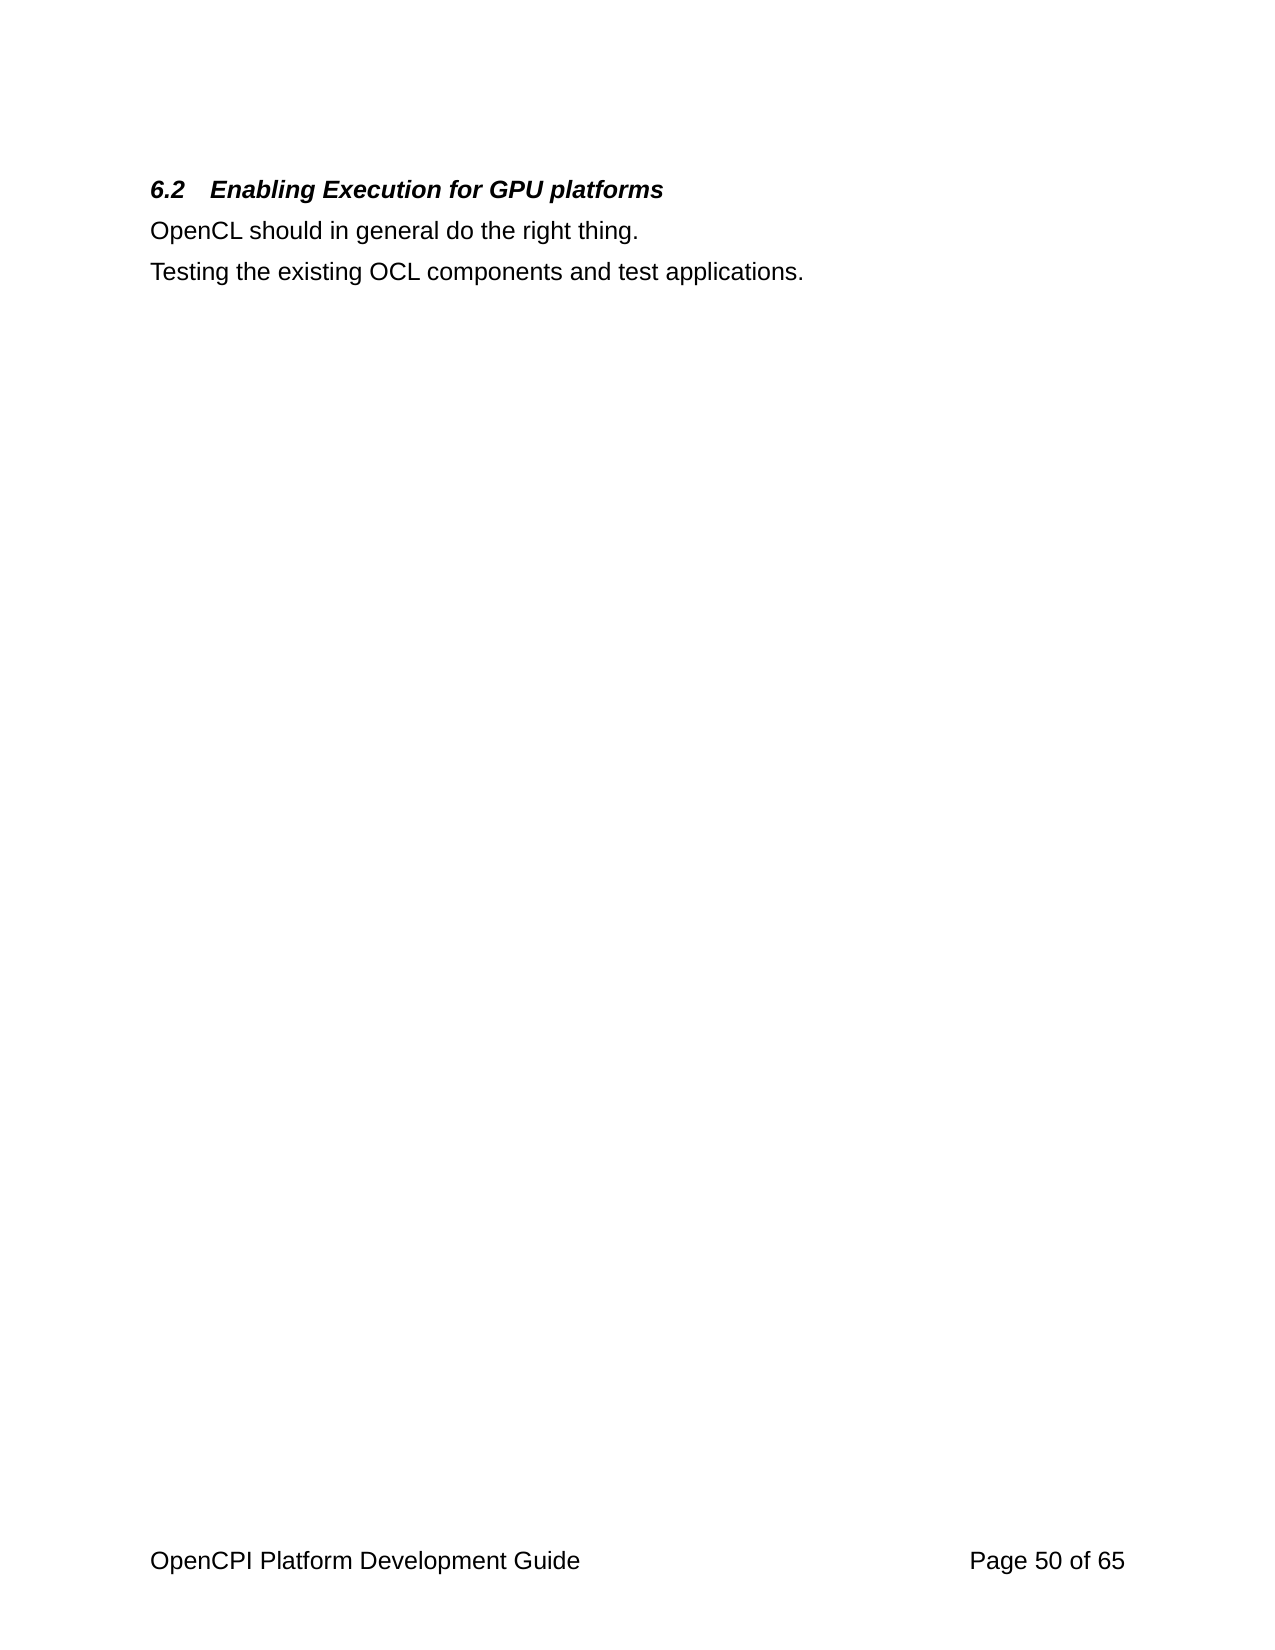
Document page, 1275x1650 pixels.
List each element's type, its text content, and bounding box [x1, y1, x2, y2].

text OpenCL should in general do the right thing. [150, 216, 1125, 244]
text Testing the existing OCL components and test applications. [150, 256, 1125, 285]
subtitle Enabling Execution for GPU platforms [150, 175, 1125, 204]
